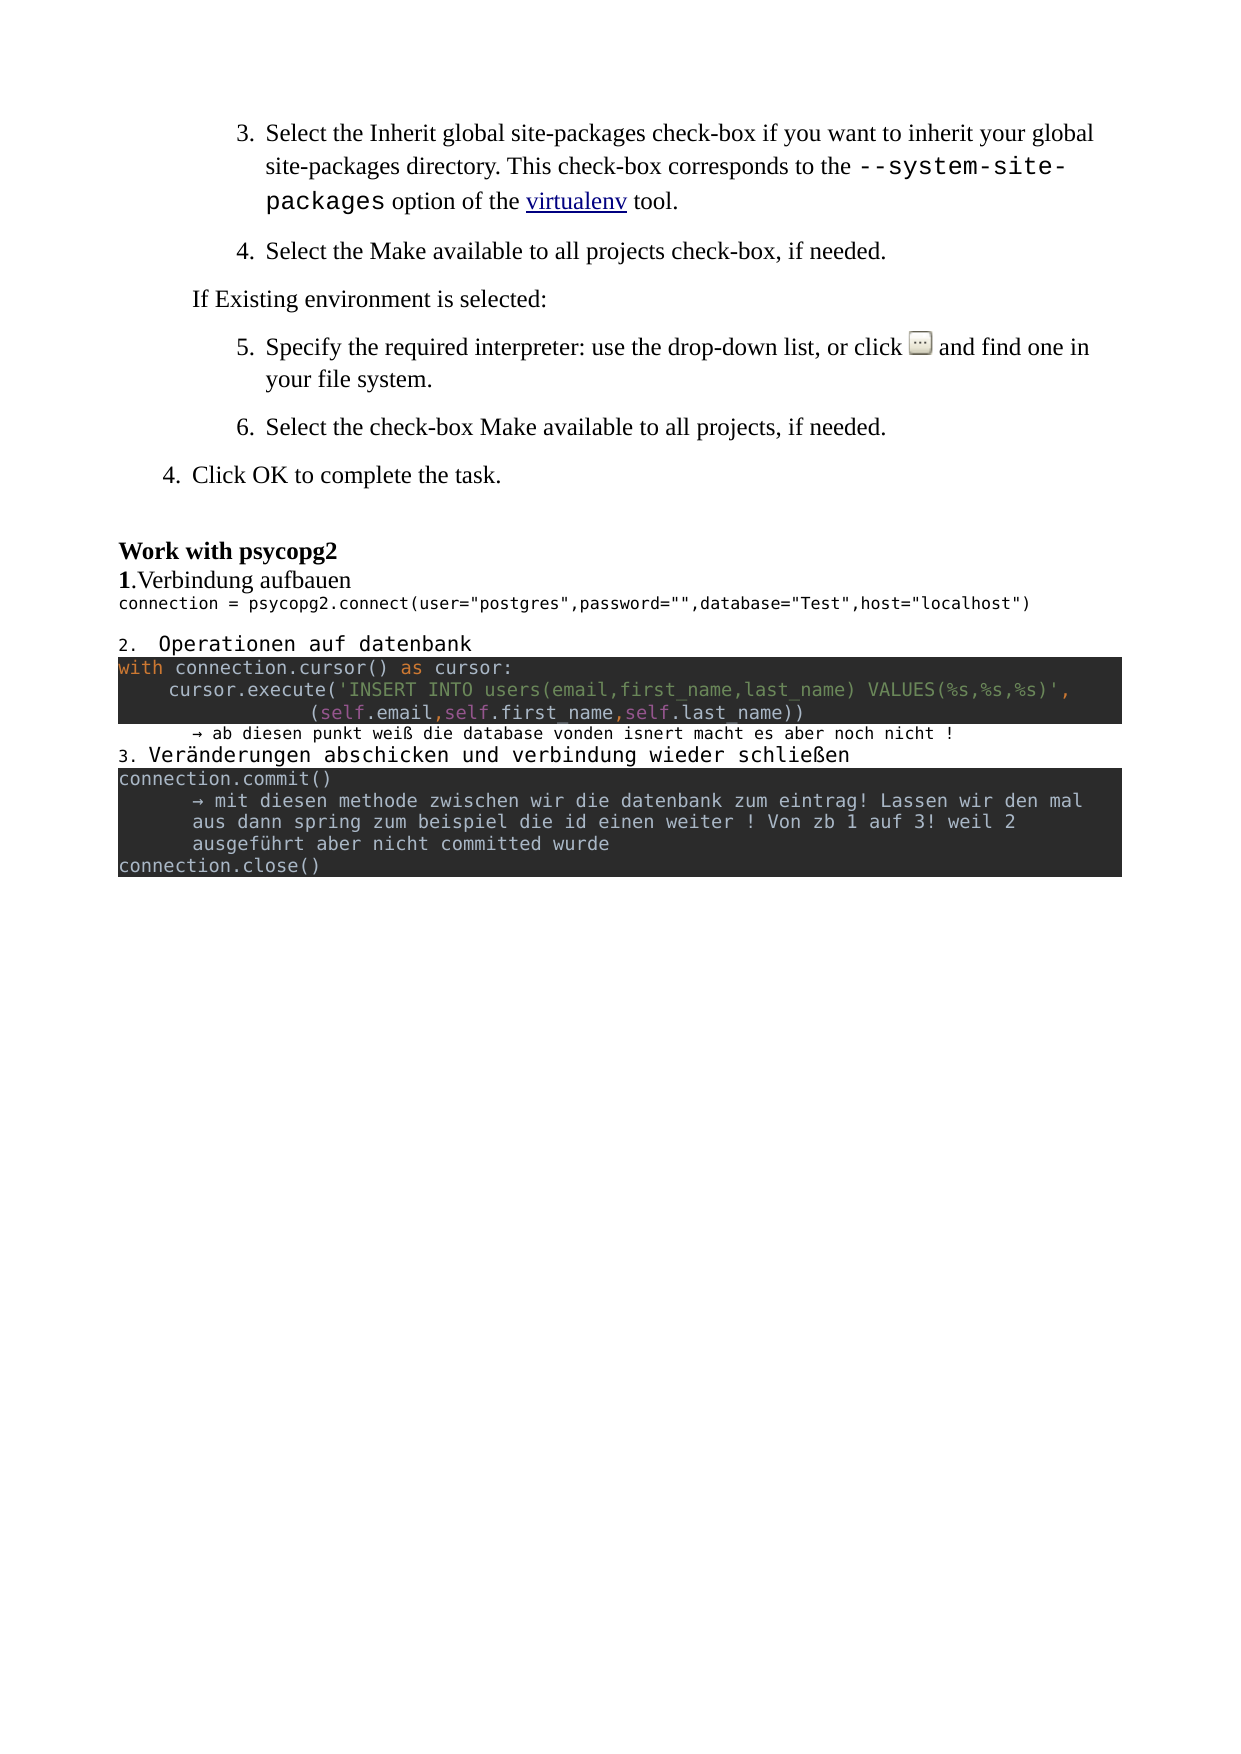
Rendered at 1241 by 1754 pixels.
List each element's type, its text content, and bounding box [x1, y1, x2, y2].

text with connection.cursor() as cursor: [118, 657, 1122, 678]
list Select the Inherit global site-packages check-box if you want to inherit your global site-packages directory. This check-box corresponds to the --system-site-packages option of the virtualenv tool. [236, 118, 1122, 217]
list Click OK to complete the task. [162, 460, 1122, 488]
list Select the check-box Make available to all projects, if needed. [236, 412, 1122, 441]
text 3. Veränderungen abschicken und verbindung wieder schließen [118, 743, 1122, 768]
text Work with psycopg2 [118, 536, 1122, 565]
picture [908, 331, 933, 355]
text cursor.execute('INSERT INTO users(email,first_name,last_name) VALUES(%s,%s,%s)', [118, 678, 1122, 702]
text (self.email,self.first_name,self.last_name)) [118, 702, 1122, 724]
text → mit diesen methode zwischen wir die datenbank zum eintrag! Lassen wir den mal aus dann spring zum beispiel die id einen weiter ! Von zb 1 auf 3! weil 2 ausgeführt aber nicht committed wurde [118, 789, 1122, 855]
list Select the Make available to all projects check-box, if needed. [236, 236, 1122, 265]
text 1.Verbindung aufbauen [118, 565, 1122, 594]
text connection.close() [118, 855, 1122, 877]
list Specify the required interpreter: use the drop-down list, or click and find one in your file system. [236, 331, 1122, 393]
text connection = psycopg2.connect(user="postgres",password="",database="Test",host="localhost") [118, 594, 1122, 613]
text → ab diesen punkt weiß die database vonden isnert macht es aber noch nicht ! [118, 724, 1122, 743]
text connection.commit() [118, 768, 1122, 789]
text 2. Operationen auf datenbank [118, 632, 1122, 657]
list If Existing environment is selected: [162, 284, 1122, 313]
